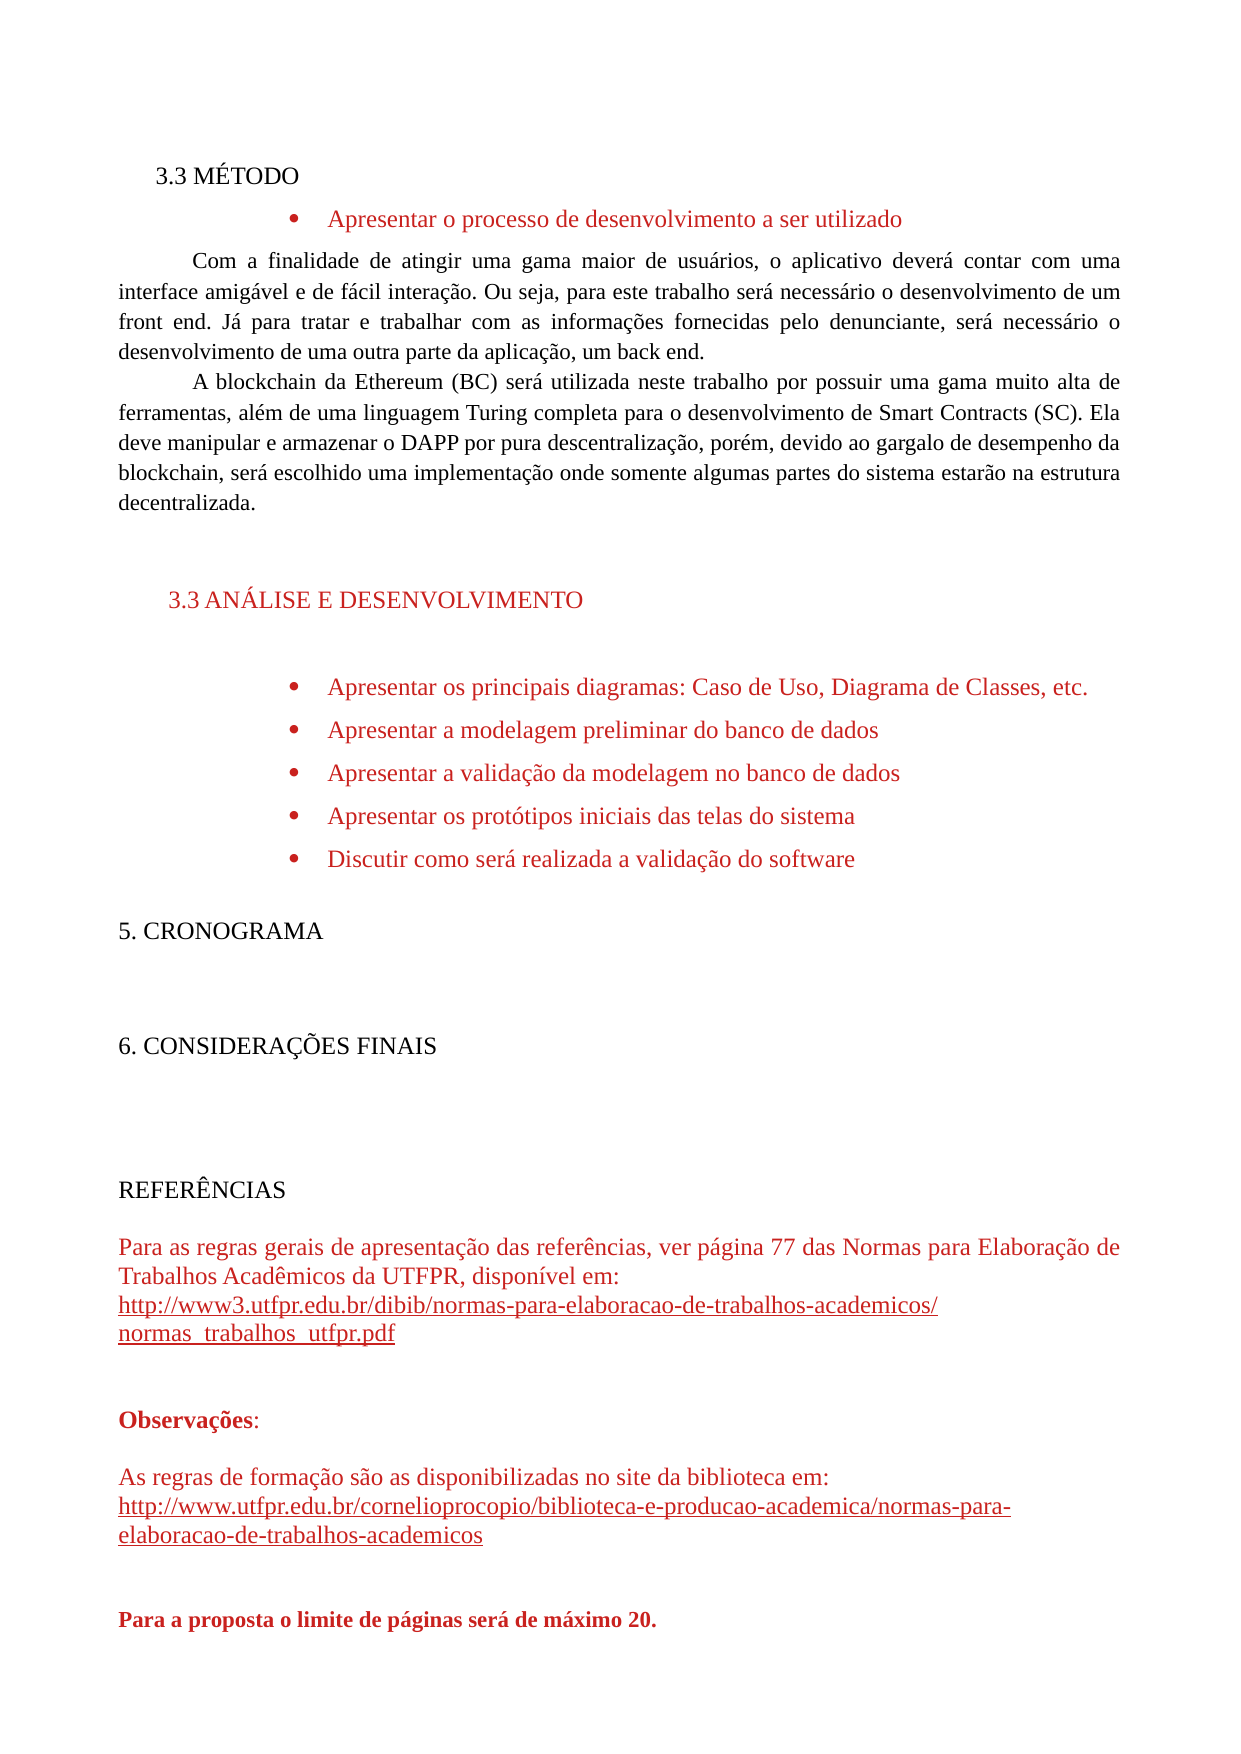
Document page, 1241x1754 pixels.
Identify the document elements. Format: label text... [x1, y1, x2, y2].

list Apresentar os principais diagramas: Caso de Uso, Diagrama de Classes, etc. [289, 672, 1122, 700]
text A blockchain da Ethereum (BC) será utilizada neste trabalho por possuir uma gama muito alta de ferramentas, além de uma linguagem Turing completa para o desenvolvimento de Smart Contracts (SC). Ela deve manipular e armazenar o DAPP por pura descentralização, porém, devido ao gargalo de desempenho da blockchain, será escolhido uma implementação onde somente algumas partes do sistema estarão na estrutura decentralizada. [118, 368, 1122, 516]
text Com a finalidade de atingir uma gama maior de usuários, o aplicativo deverá contar com uma interface amigável e de fácil interação. Ou seja, para este trabalho será necessário o desenvolvimento de um front end. Já para tratar e trabalhar com as informações fornecidas pelo denunciante, será necessário o desenvolvimento de uma outra parte da aplicação, um back end. [118, 247, 1122, 364]
text 3.3 MÉTODO [155, 161, 1122, 190]
list Apresentar a modelagem preliminar do banco de dados [289, 715, 1122, 743]
list Apresentar os protótipos iniciais das telas do sistema [289, 801, 1122, 830]
list Discutir como será realizada a validação do software [289, 844, 1122, 873]
list Apresentar a validação da modelagem no banco de dados [289, 758, 1122, 787]
text Para as regras gerais de apresentação das referências, ver página 77 das Normas para Elaboração de Trabalhos Acadêmicos da UTFPR, disponível em: [118, 1232, 1122, 1290]
text As regras de formação são as disponibilizadas no site da biblioteca em: [118, 1462, 1122, 1491]
text Observações: [118, 1405, 1122, 1433]
text 6. CONSIDERAÇÕES FINAIS [118, 1031, 1122, 1060]
text Para a proposta o limite de páginas será de máximo 20. [118, 1606, 1122, 1632]
text http://www.utfpr.edu.br/cornelioprocopio/biblioteca-e-producao-academica/normas-para-elaboracao-de-trabalhos-academicos [118, 1491, 1122, 1548]
text 3.3 ANÁLISE E DESENVOLVIMENTO [118, 585, 1122, 614]
text http://www3.utfpr.edu.br/dibib/normas-para-elaboracao-de-trabalhos-academicos/normas_trabalhos_utfpr.pdf [118, 1290, 1122, 1347]
list Apresentar o processo de desenvolvimento a ser utilizado [289, 204, 1122, 233]
text REFERÊNCIAS [118, 1175, 1122, 1203]
text 5. CRONOGRAMA [118, 916, 1122, 945]
